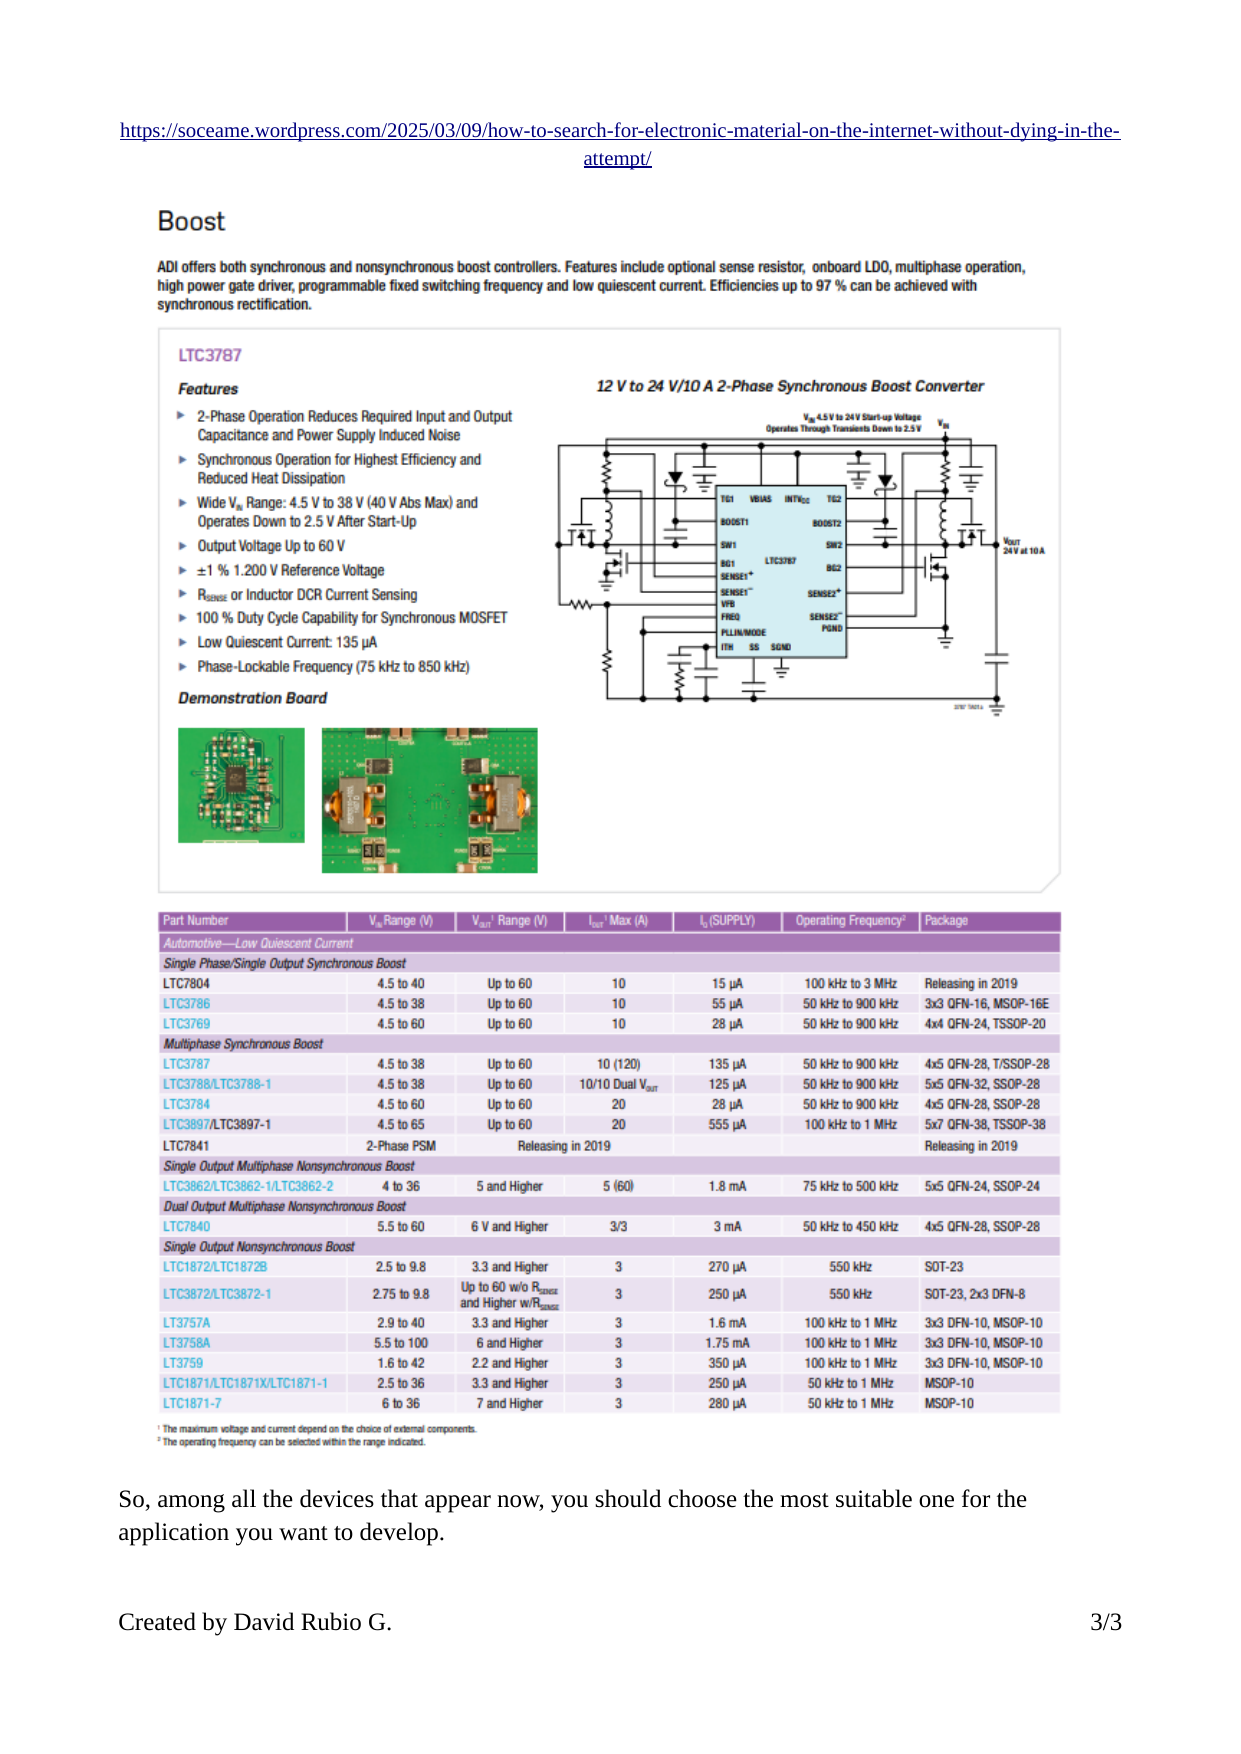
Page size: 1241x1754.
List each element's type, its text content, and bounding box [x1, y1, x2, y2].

picture [118, 199, 1103, 1460]
text So, among all the devices that appear now, you should choose the most suitable one for the application you want to develop. [118, 1484, 1122, 1546]
